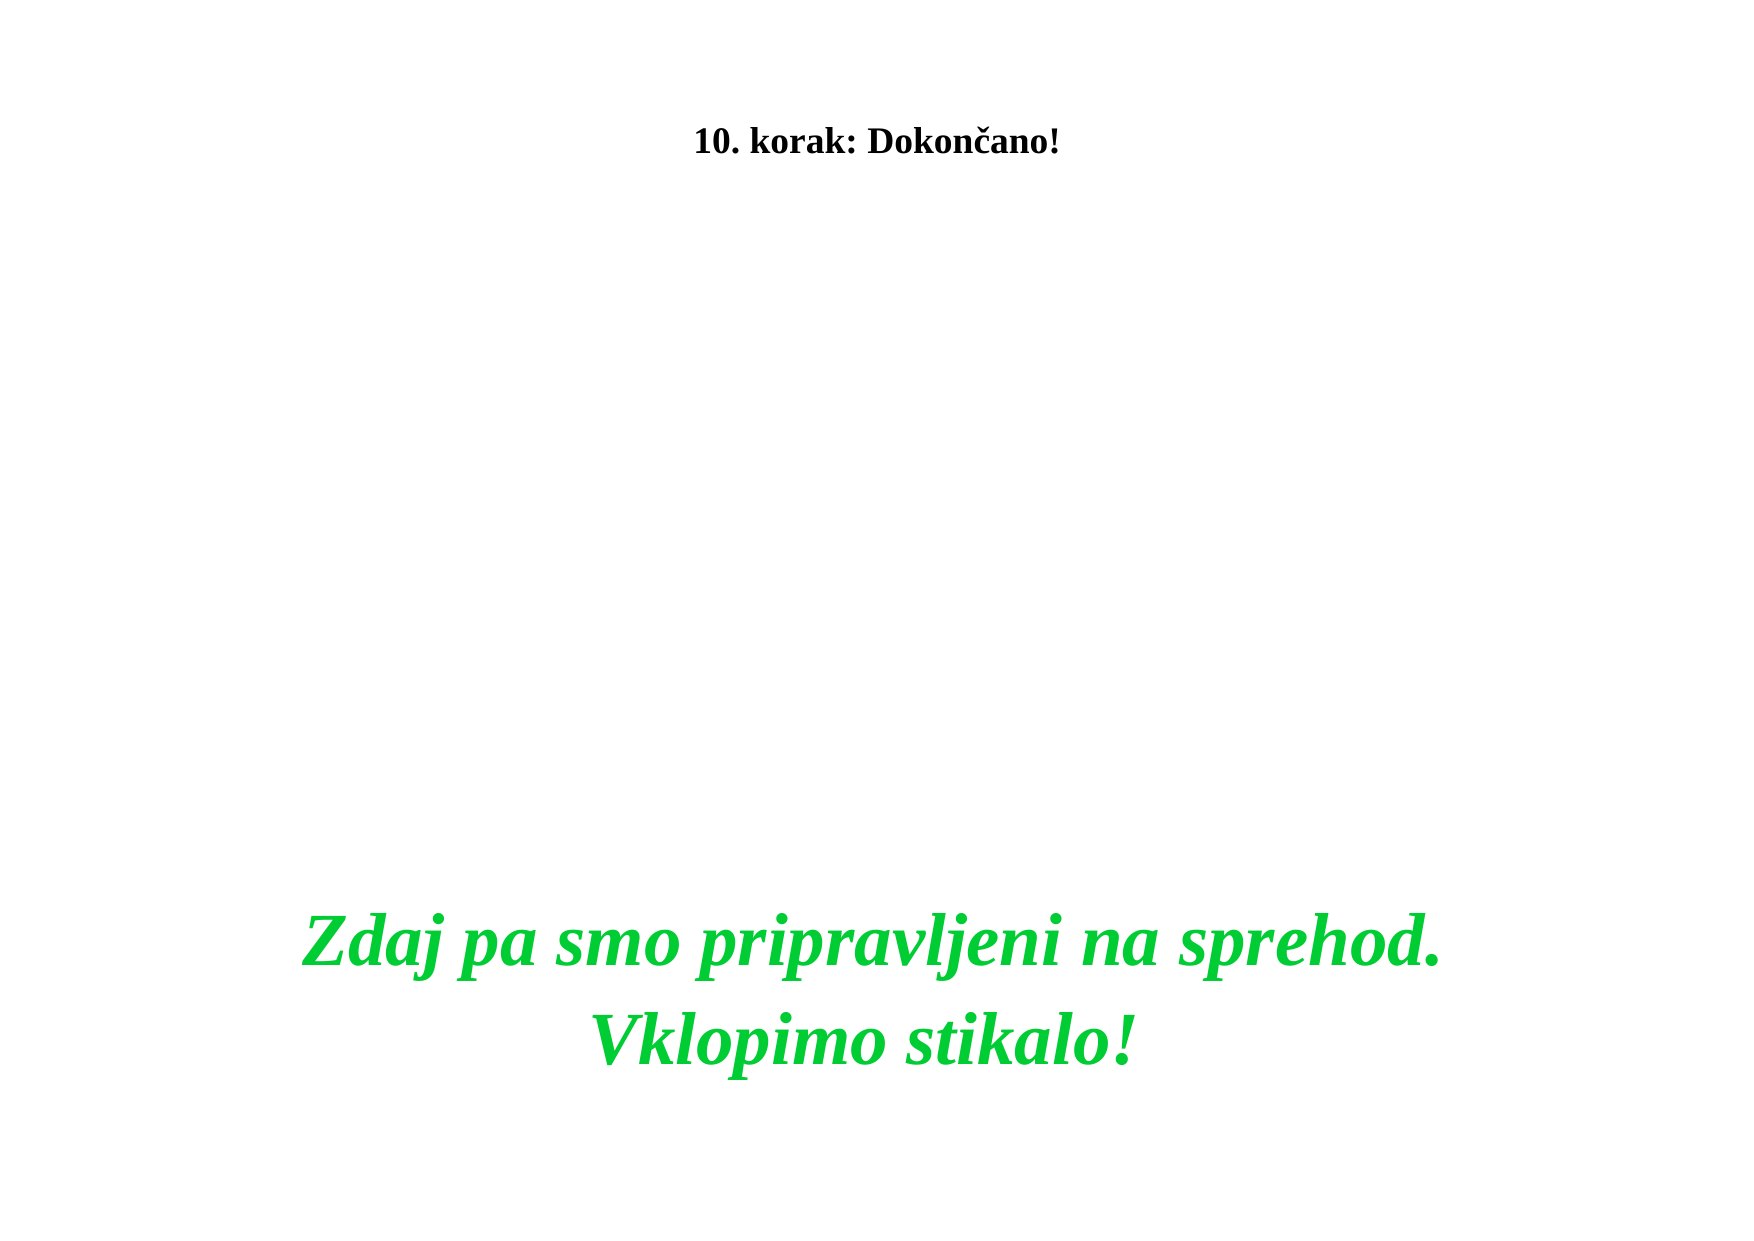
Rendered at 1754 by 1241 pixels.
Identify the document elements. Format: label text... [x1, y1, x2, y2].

text Zdaj pa smo pripravljeni na sprehod. [118, 896, 1636, 982]
text Vklopimo stikalo! [118, 994, 1636, 1081]
subtitle 10. korak: Dokončano! [118, 118, 1636, 161]
